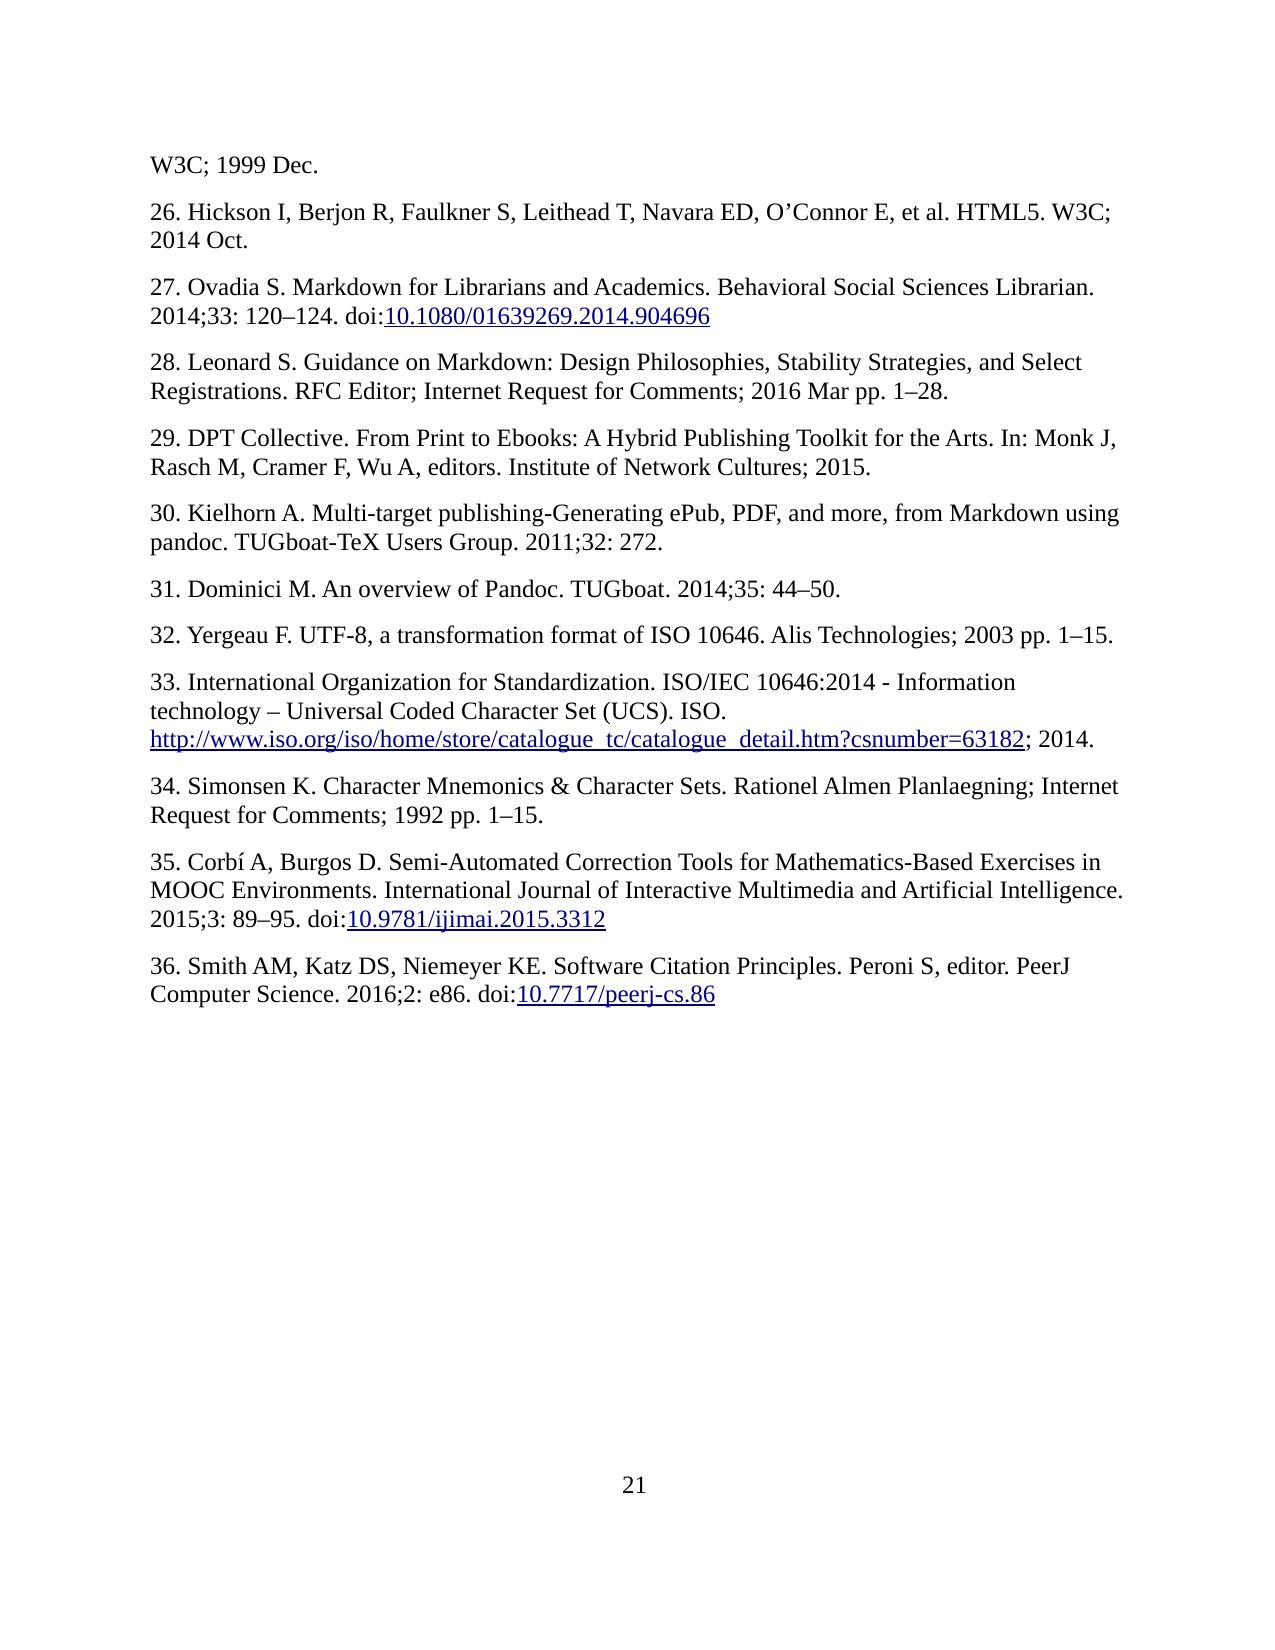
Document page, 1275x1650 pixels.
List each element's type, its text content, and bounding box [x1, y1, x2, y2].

text 28. Leonard S. Guidance on Markdown: Design Philosophies, Stability Strategies, and Select Registrations. RFC Editor; Internet Request for Comments; 2016 Mar pp. 1–28. [150, 347, 1125, 405]
text 36. Smith AM, Katz DS, Niemeyer KE. Software Citation Principles. Peroni S, editor. PeerJ Computer Science. 2016;2: e86. doi:10.7717/peerj-cs.86 [150, 951, 1125, 1008]
text W3C; 1999 Dec. [150, 150, 1125, 179]
text 26. Hickson I, Berjon R, Faulkner S, Leithead T, Navara ED, O’Connor E, et al. HTML5. W3C; 2014 Oct. [150, 197, 1125, 254]
text 31. Dominici M. An overview of Pandoc. TUGboat. 2014;35: 44–50. [150, 574, 1125, 602]
text 34. Simonsen K. Character Mnemonics & Character Sets. Rationel Almen Planlaegning; Internet Request for Comments; 1992 pp. 1–15. [150, 771, 1125, 829]
text 27. Ovadia S. Markdown for Librarians and Academics. Behavioral Social Sciences Librarian. 2014;33: 120–124. doi:10.1080/01639269.2014.904696 [150, 272, 1125, 329]
text 33. International Organization for Standardization. ISO/IEC 10646:2014 - Information technology – Universal Coded Character Set (UCS). ISO. http://www.iso.org/iso/home/store/catalogue_tc/catalogue_detail.htm?csnumber=63182; 2014. [150, 667, 1125, 753]
text 32. Yergeau F. UTF-8, a transformation format of ISO 10646. Alis Technologies; 2003 pp. 1–15. [150, 620, 1125, 649]
text 29. DPT Collective. From Print to Ebooks: A Hybrid Publishing Toolkit for the Arts. In: Monk J, Rasch M, Cramer F, Wu A, editors. Institute of Network Cultures; 2015. [150, 423, 1125, 480]
text 35. Corbí A, Burgos D. Semi-Automated Correction Tools for Mathematics-Based Exercises in MOOC Environments. International Journal of Interactive Multimedia and Artificial Intelligence. 2015;3: 89–95. doi:10.9781/ijimai.2015.3312 [150, 847, 1125, 933]
text 30. Kielhorn A. Multi-target publishing-Generating ePub, PDF, and more, from Markdown using pandoc. TUGboat-TeX Users Group. 2011;32: 272. [150, 498, 1125, 556]
